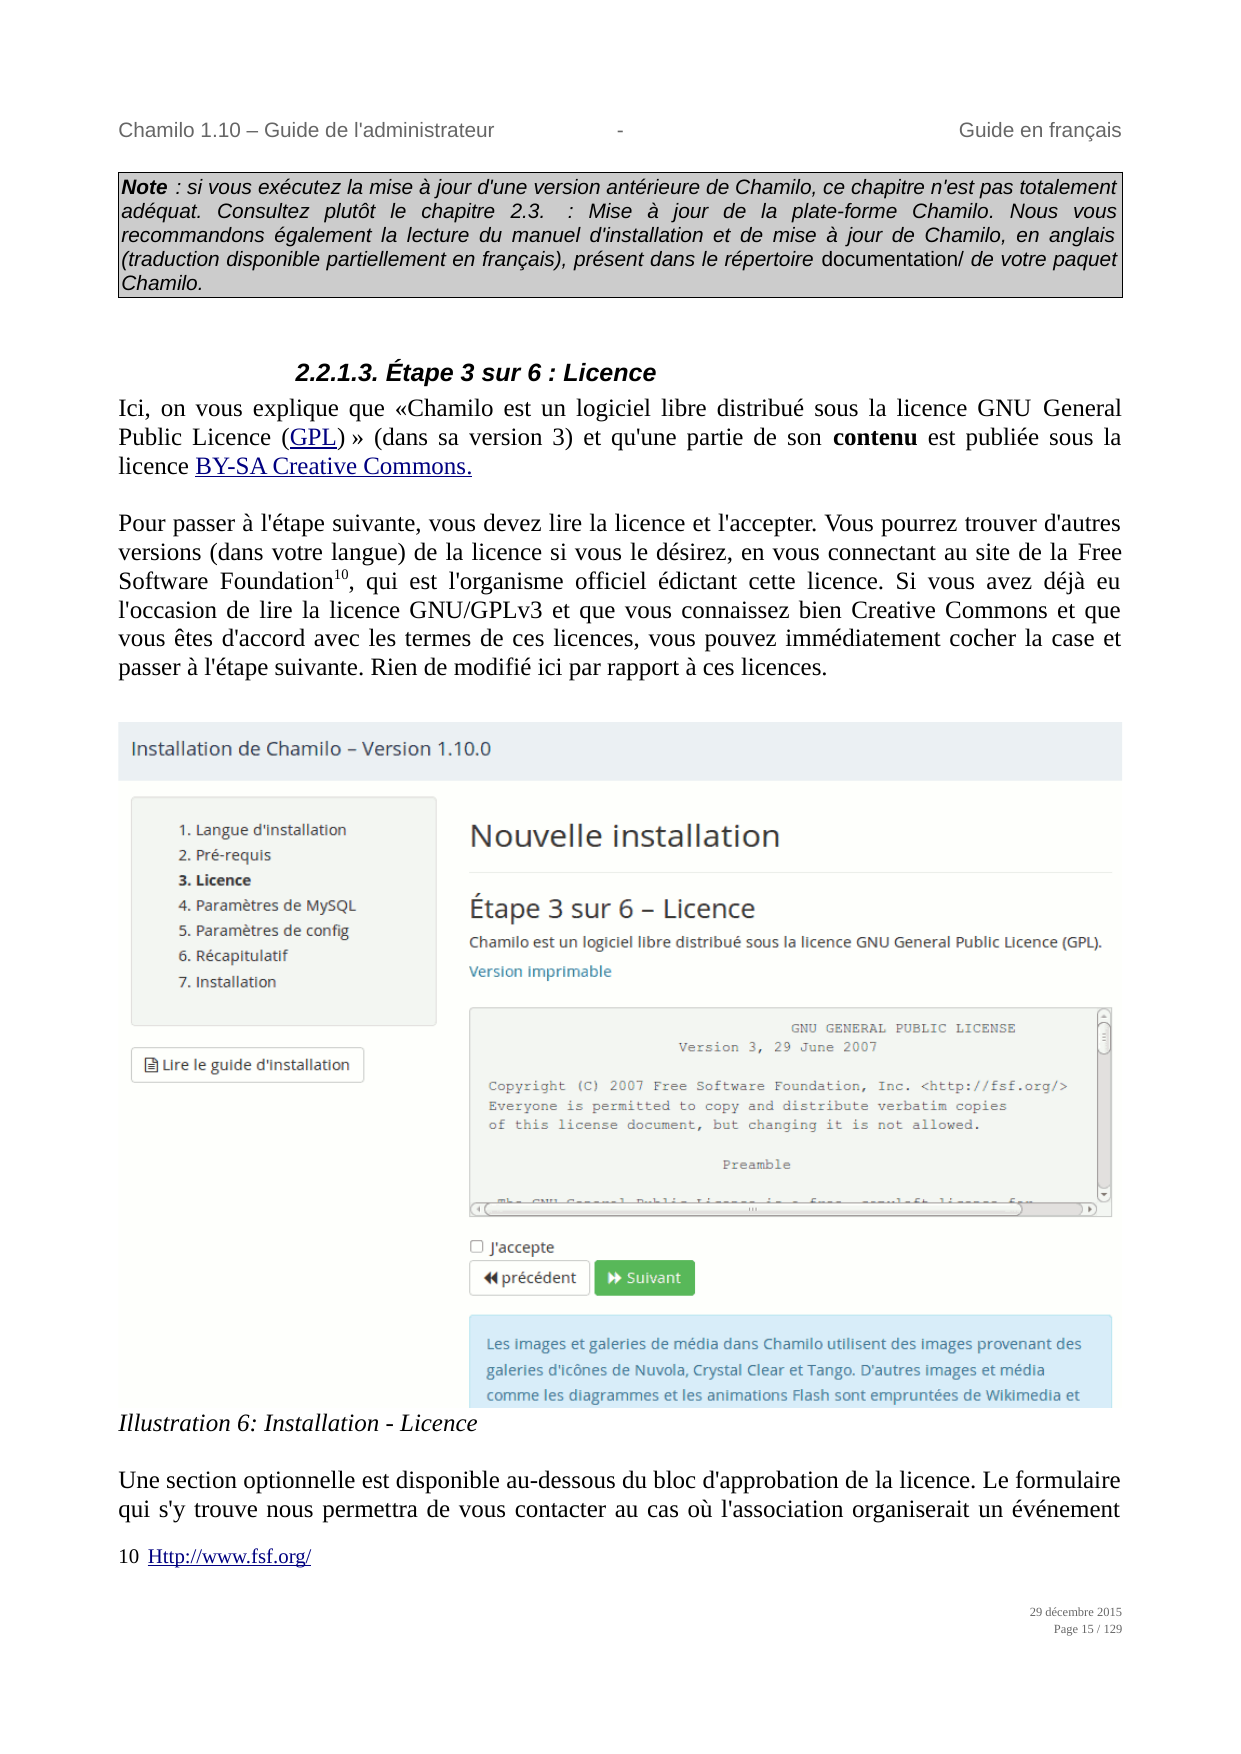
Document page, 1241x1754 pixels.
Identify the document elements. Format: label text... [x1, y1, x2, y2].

text Http://www.fsf.org/ [118, 1544, 1122, 1568]
text Une section optionnelle est disponible au-dessous du bloc d'approbation de la licence. Le formulaire qui s'y trouve nous permettra de vous contacter au cas où l'association organiserait un événement [118, 1465, 1122, 1523]
text Ici, on vous explique que «Chamilo est un logiciel libre distribué sous la licence GNU General Public Licence (GPL) » (dans sa version 3) et qu'une partie de son contenu est publiée sous la licence BY-SA Creative Commons. [118, 393, 1122, 480]
subtitle Étape 3 sur 6 : Licence [295, 358, 1122, 387]
text Illustration 6: Installation - Licence [118, 1408, 1122, 1437]
picture [118, 722, 1123, 1408]
text Note : si vous exécutez la mise à jour d'une version antérieure de Chamilo, ce chapitre n'est pas totalement adéquat. Consultez plutôt le chapitre 2.3 : Mise à jour de la plate-forme Chamilo. Nous vous recommandons également la lecture du manuel d'installation et de mise à jour de Chamilo, en anglais (traduction disponible partiellement en français), présent dans le répertoire documentation/ de votre paquet Chamilo. [119, 173, 1122, 297]
text Pour passer à l'étape suivante, vous devez lire la licence et l'accepter. Vous pourrez trouver d'autres versions (dans votre langue) de la licence si vous le désirez, en vous connectant au site de la Free Software Foundation, qui est l'organisme officiel édictant cette licence. Si vous avez déjà eu l'occasion de lire la licence GNU/GPLv3 et que vous connaissez bien Creative Commons et que vous êtes d'accord avec les termes de ces licences, vous pouvez immédiatement cocher la case et passer à l'étape suivante. Rien de modifié ici par rapport à ces licences. [118, 508, 1122, 681]
